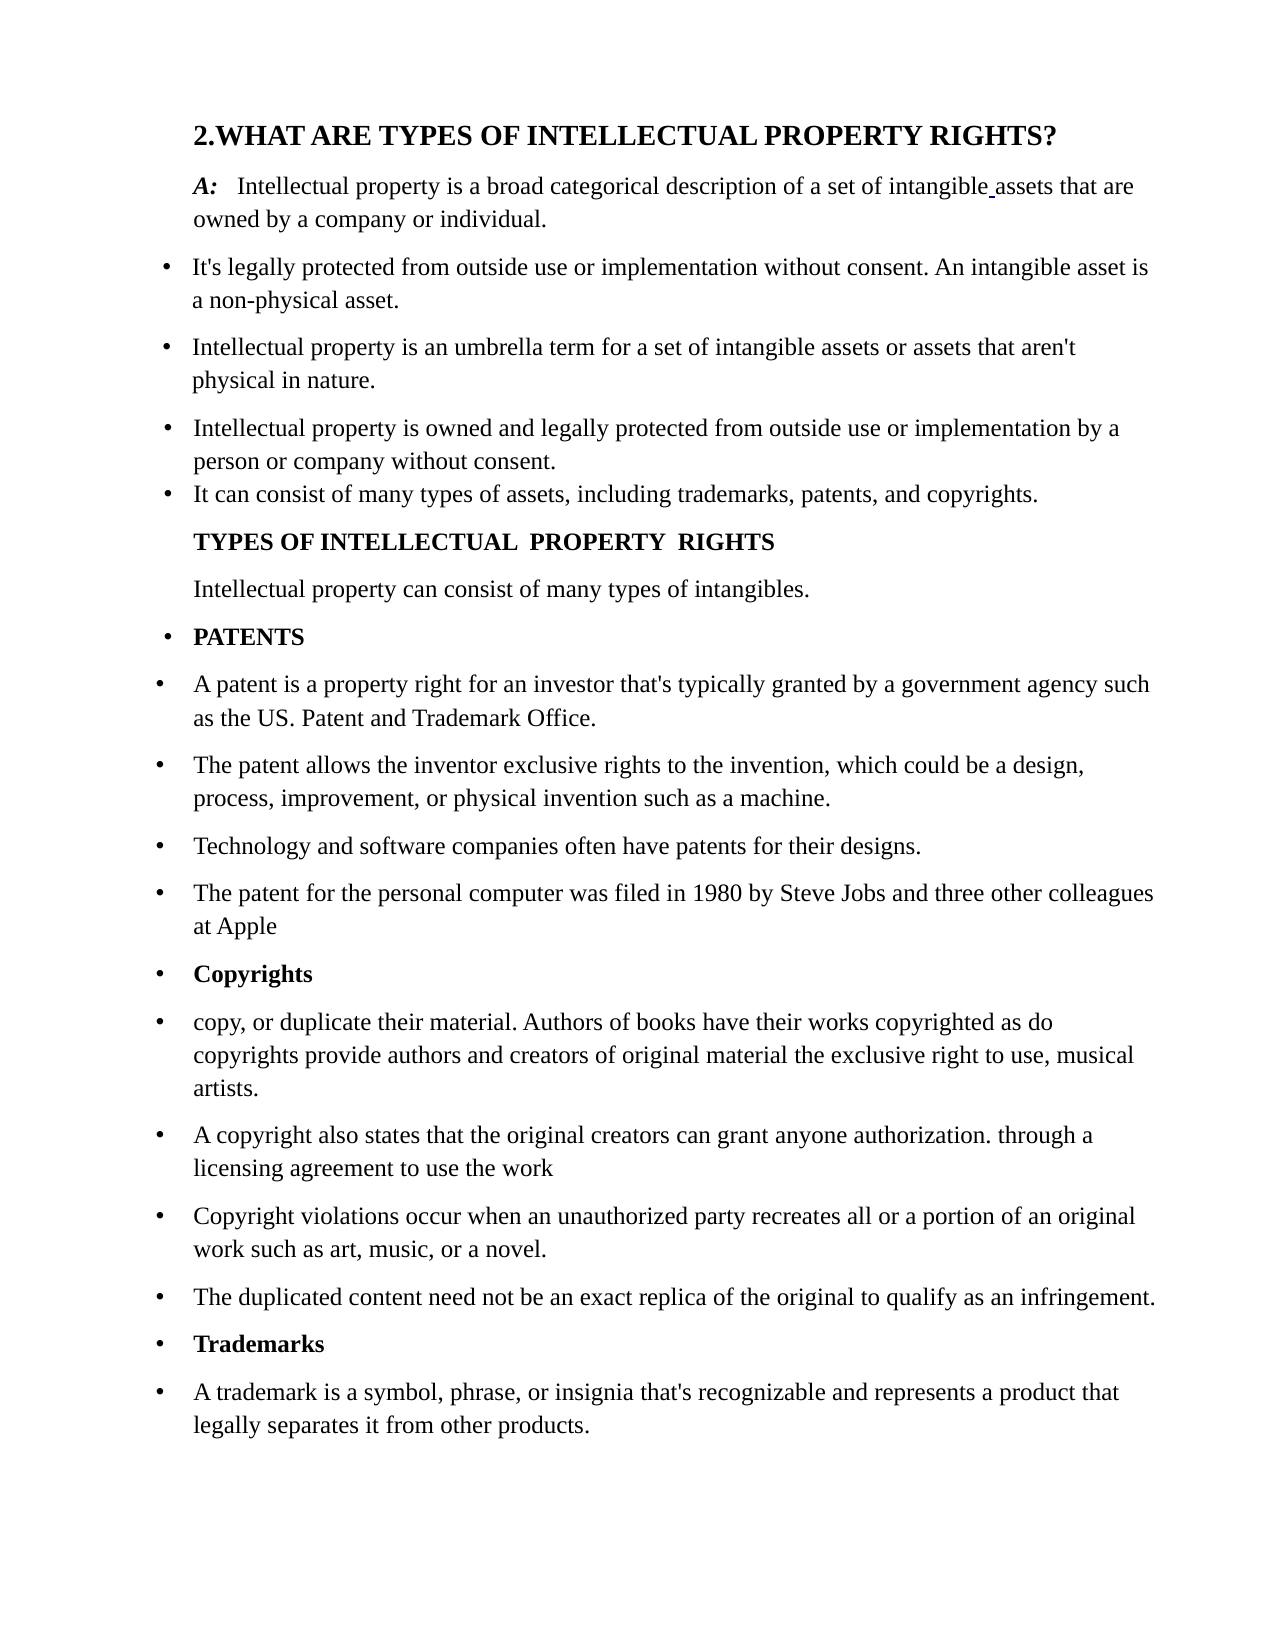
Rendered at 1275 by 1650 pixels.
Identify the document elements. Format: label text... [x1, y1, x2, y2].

list Intellectual property can consist of many types of intangibles. [156, 574, 1157, 603]
list A: Intellectual property is a broad categorical description of a set of intangible assets that are owned by a company or individual. [156, 171, 1157, 233]
list A trademark is a symbol, phrase, or insignia that's recognizable and represents a product that legally separates it from other products. [156, 1377, 1157, 1438]
list TYPES OF INTELLECTUAL PROPERTY RIGHTS [156, 527, 1157, 556]
list The duplicated content need not be an exact replica of the original to qualify as an infringement. [156, 1282, 1157, 1310]
list copy, or duplicate their material. Authors of books have their works copyrighted as do copyrights provide authors and creators of original material the exclusive right to use, musical artists. [156, 1007, 1157, 1101]
list It's legally protected from outside use or implementation without consent. An intangible asset is a non-physical asset. [162, 252, 1157, 314]
list Copyrights [156, 959, 1157, 988]
list Intellectual property is an umbrella term for a set of intangible assets or assets that aren't physical in nature. [162, 332, 1157, 394]
list Intellectual property is owned and legally protected from outside use or implementation by a person or company without consent. [164, 413, 1157, 475]
list Copyright violations occur when an unauthorized party recreates all or a portion of an original work such as art, music, or a novel. [156, 1201, 1157, 1263]
list A copyright also states that the original creators can grant anyone authorization. through a licensing agreement to use the work [156, 1120, 1157, 1182]
list Trademarks [156, 1329, 1157, 1358]
list The patent allows the inventor exclusive rights to the invention, which could be a design, process, improvement, or physical invention such as a machine. [156, 750, 1157, 812]
list 2.WHAT ARE TYPES OF INTELLECTUAL PROPERTY RIGHTS? [156, 118, 1157, 152]
list Technology and software companies often have patents for their designs. [156, 831, 1157, 859]
list It can consist of many types of assets, including trademarks, patents, and copyrights. [164, 479, 1157, 508]
list A patent is a property right for an investor that's typically granted by a government agency such as the US. Patent and Trademark Office. [156, 669, 1157, 731]
list PATENTS [164, 622, 1157, 651]
list The patent for the personal computer was filed in 1980 by Steve Jobs and three other colleagues at Apple [156, 878, 1157, 940]
